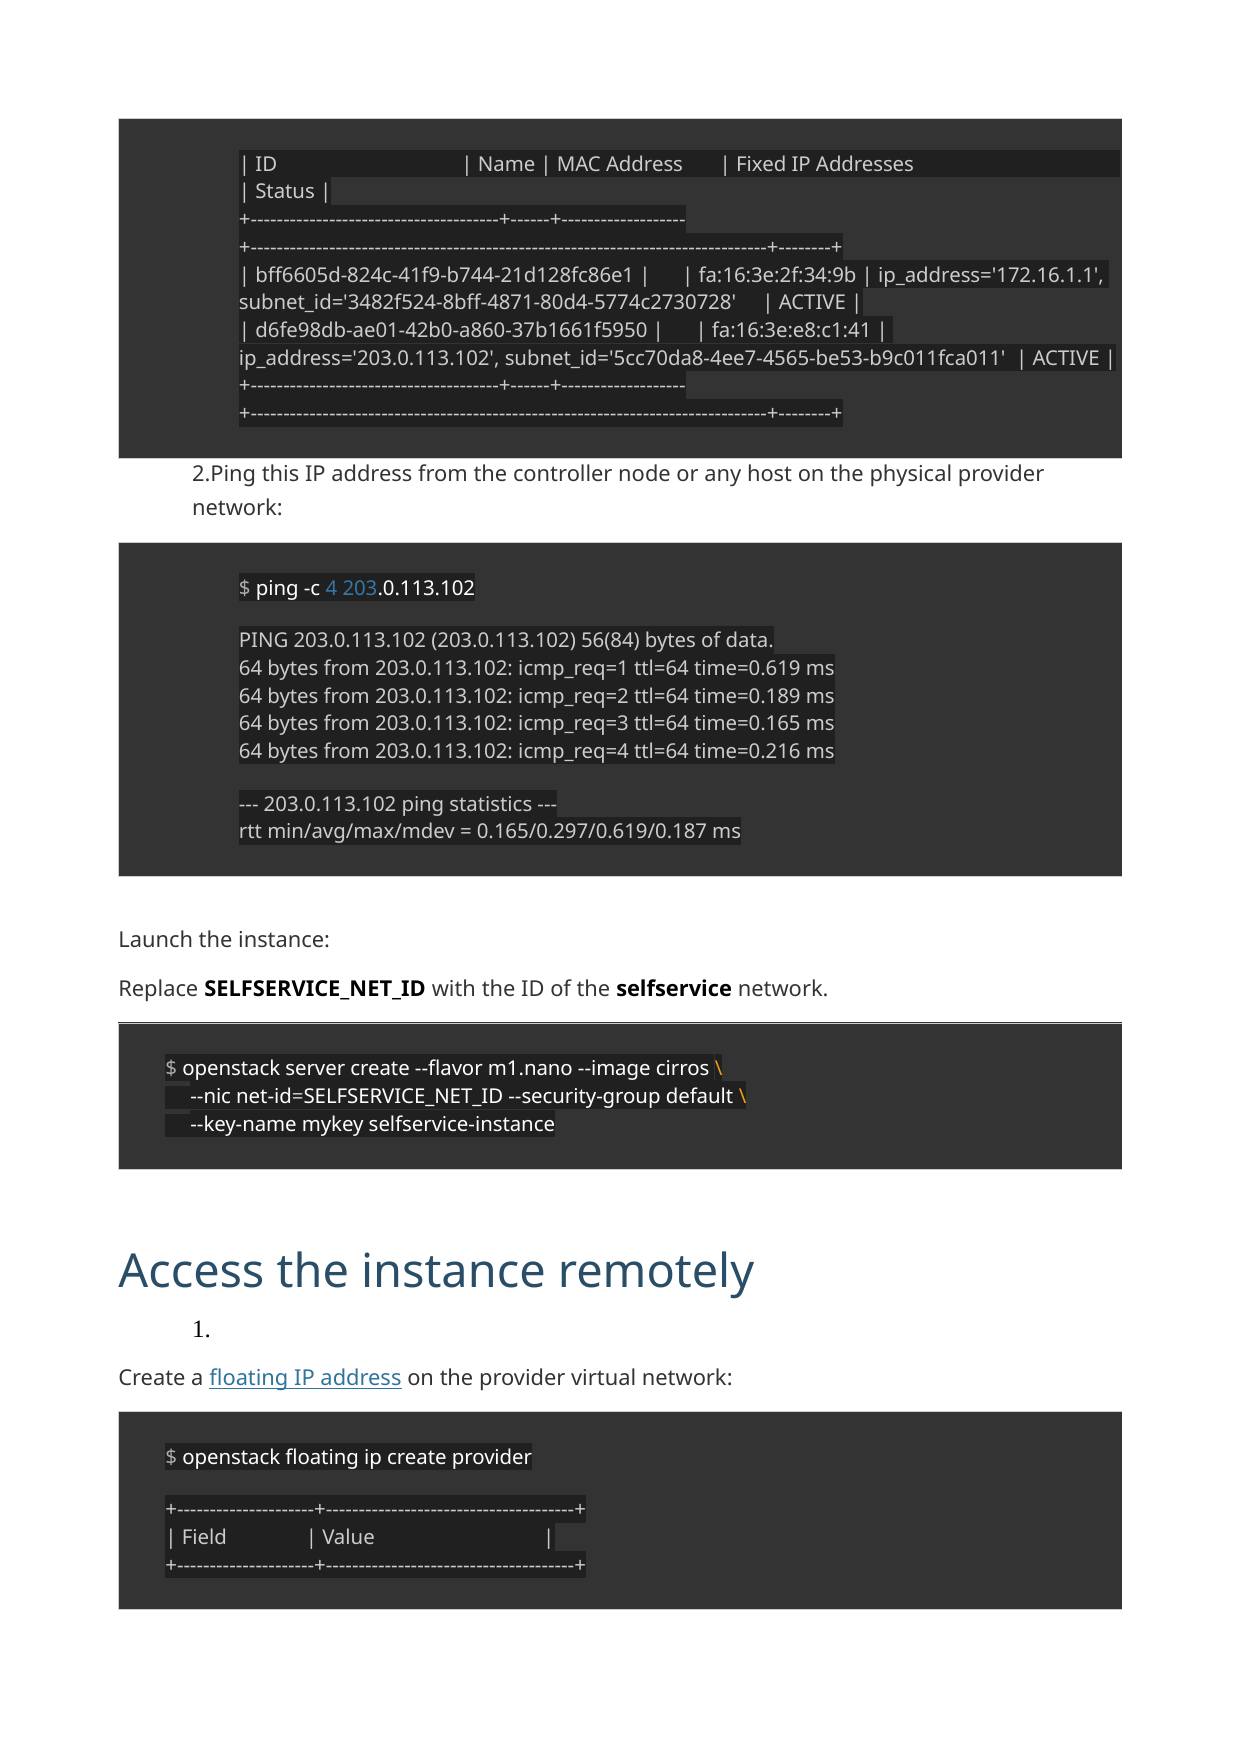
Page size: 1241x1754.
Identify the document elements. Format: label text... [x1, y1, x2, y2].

text Create a floating IP address on the provider virtual network: [118, 1362, 1122, 1392]
text Launch the instance: [118, 924, 1122, 954]
list | ID | Name | MAC Address | Fixed IP Addresses | Status | [119, 119, 1122, 173]
text | Field | Value | [119, 1491, 1122, 1519]
text --nic net-id=SELFSERVICE_NET_ID --security-group default \ [119, 1050, 1122, 1078]
text $ openstack server create --flavor m1.nano --image cirros \ [119, 1024, 1122, 1050]
text Replace SELFSERVICE_NET_ID with the ID of the selfservice network. [118, 973, 1122, 1002]
list | d6fe98db-ae01-42b0-a860-37b1661f5950 | | fa:16:3e:e8:c1:41 | ip_address='203.0.113.102', subnet_id='5cc70da8-4ee7-4565-be53-b9c011fca011' | ACTIVE | [119, 284, 1122, 340]
list --- 203.0.113.102 ping statistics --- [119, 758, 1122, 786]
list 64 bytes from 203.0.113.102: icmp_req=4 ttl=64 time=0.216 ms [119, 705, 1122, 733]
list PING 203.0.113.102 (203.0.113.102) 56(84) bytes of data. [119, 594, 1122, 622]
list 64 bytes from 203.0.113.102: icmp_req=3 ttl=64 time=0.165 ms [119, 678, 1122, 705]
list +--------------------------------------+------+-------------------+-------------------------------------------------------------------------------+--------+ [119, 340, 1122, 458]
text $ openstack floating ip create provider [119, 1412, 1122, 1439]
list 64 bytes from 203.0.113.102: icmp_req=1 ttl=64 time=0.619 ms [119, 622, 1122, 650]
subtitle Access the instance remotely¶ [118, 1237, 1122, 1301]
text +---------------------+--------------------------------------+ [119, 1464, 1122, 1491]
list | bff6605d-824c-41f9-b744-21d128fc86e1 | | fa:16:3e:2f:34:9b | ip_address='172.16.1.1', subnet_id='3482f524-8bff-4871-80d4-5774c2730728' | ACTIVE | [119, 229, 1122, 284]
list Ping this IP address from the controller node or any host on the physical provider network: [118, 459, 1122, 522]
text +---------------------+--------------------------------------+ [119, 1519, 1122, 1609]
list rtt min/avg/max/mdev = 0.165/0.297/0.619/0.187 ms [119, 786, 1122, 876]
text --key-name mykey selfservice-instance [119, 1078, 1122, 1169]
list $ ping -c 4 203.0.113.102 [119, 543, 1122, 569]
list +--------------------------------------+------+-------------------+-------------------------------------------------------------------------------+--------+ [119, 173, 1122, 229]
list 64 bytes from 203.0.113.102: icmp_req=2 ttl=64 time=0.189 ms [119, 650, 1122, 678]
